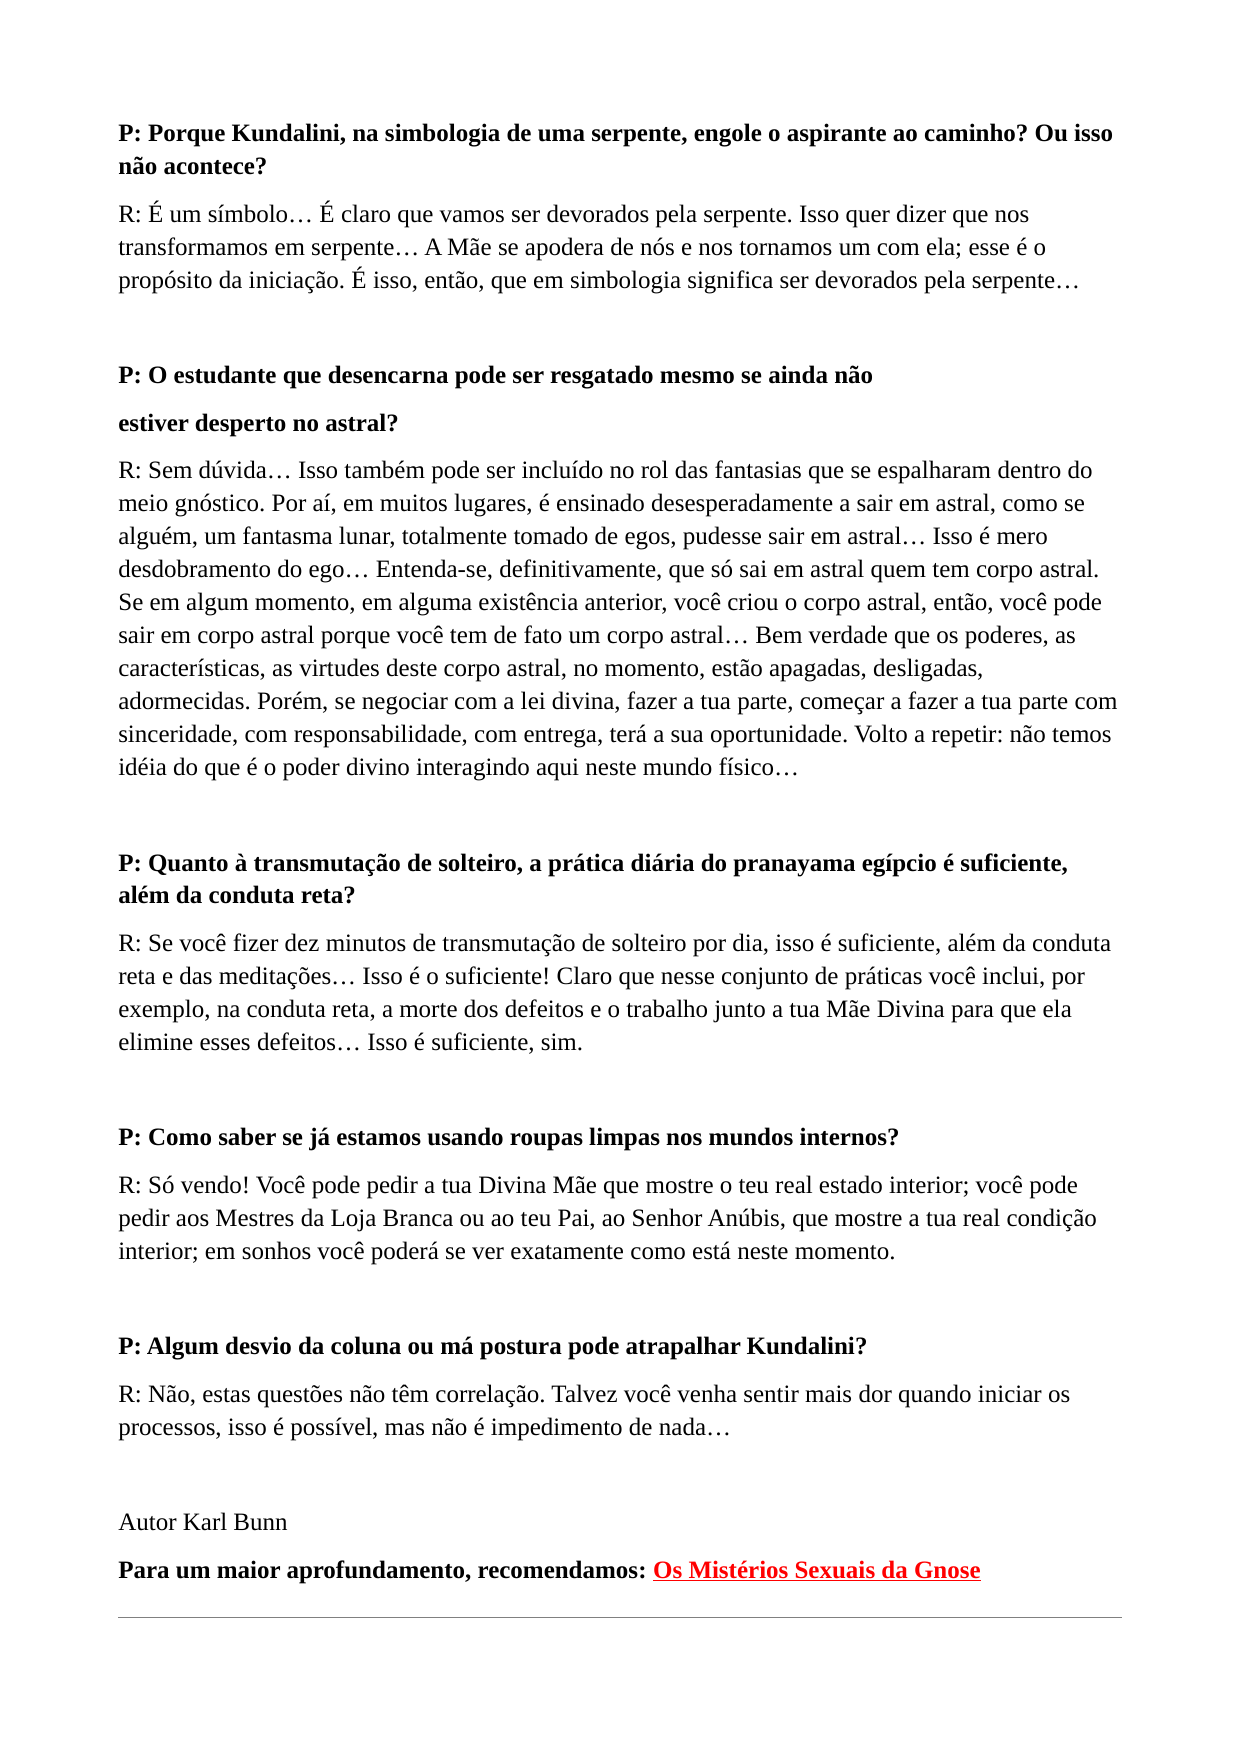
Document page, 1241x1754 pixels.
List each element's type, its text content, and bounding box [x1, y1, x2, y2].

text Para um maior aprofundamento, recomendamos: Os Mistérios Sexuais da Gnose [118, 1555, 1122, 1583]
text estiver desperto no astral? [118, 408, 1122, 436]
text P: Porque Kundalini, na simbologia de uma serpente, engole o aspirante ao caminho? Ou isso não acontece? [118, 118, 1122, 180]
text P: Como saber se já estamos usando roupas limpas nos mundos internos? [118, 1122, 1122, 1151]
text R: Sem dúvida… Isso também pode ser incluído no rol das fantasias que se espalharam dentro do meio gnóstico. Por aí, em muitos lugares, é ensinado desesperadamente a sair em astral, como se alguém, um fantasma lunar, totalmente tomado de egos, pudesse sair em astral… Isso é mero desdobramento do ego… Entenda-se, definitivamente, que só sai em astral quem tem corpo astral. Se em algum momento, em alguma existência anterior, você criou o corpo astral, então, você pode sair em corpo astral porque você tem de fato um corpo astral… Bem verdade que os poderes, as características, as virtudes deste corpo astral, no momento, estão apagadas, desligadas, adormecidas. Porém, se negociar com a lei divina, fazer a tua parte, começar a fazer a tua parte com sinceridade, com responsabilidade, com entrega, terá a sua oportunidade. Volto a repetir: não temos idéia do que é o poder divino interagindo aqui neste mundo físico… [118, 455, 1122, 781]
text R: Não, estas questões não têm correlação. Talvez você venha sentir mais dor quando iniciar os processos, isso é possível, mas não é impedimento de nada… [118, 1379, 1122, 1441]
text R: É um símbolo… É claro que vamos ser devorados pela serpente. Isso quer dizer que nos transformamos em serpente… A Mãe se apodera de nós e nos tornamos um com ela; esse é o propósito da iniciação. É isso, então, que em simbologia significa ser devorados pela serpente… [118, 199, 1122, 293]
text R: Se você fizer dez minutos de transmutação de solteiro por dia, isso é suficiente, além da conduta reta e das meditações… Isso é o suficiente! Claro que nesse conjunto de práticas você inclui, por exemplo, na conduta reta, a morte dos defeitos e o trabalho junto a tua Mãe Divina para que ela elimine esses defeitos… Isso é suficiente, sim. [118, 928, 1122, 1056]
text Autor Karl Bunn [118, 1507, 1122, 1536]
text P: Algum desvio da coluna ou má postura pode atrapalhar Kundalini? [118, 1331, 1122, 1360]
text P: Quanto à transmutação de solteiro, a prática diária do pranayama egípcio é suficiente, além da conduta reta? [118, 848, 1122, 909]
text R: Só vendo! Você pode pedir a tua Divina Mãe que mostre o teu real estado interior; você pode pedir aos Mestres da Loja Branca ou ao teu Pai, ao Senhor Anúbis, que mostre a tua real condição interior; em sonhos você poderá se ver exatamente como está neste momento. [118, 1170, 1122, 1265]
text P: O estudante que desencarna pode ser resgatado mesmo se ainda não [118, 360, 1122, 389]
